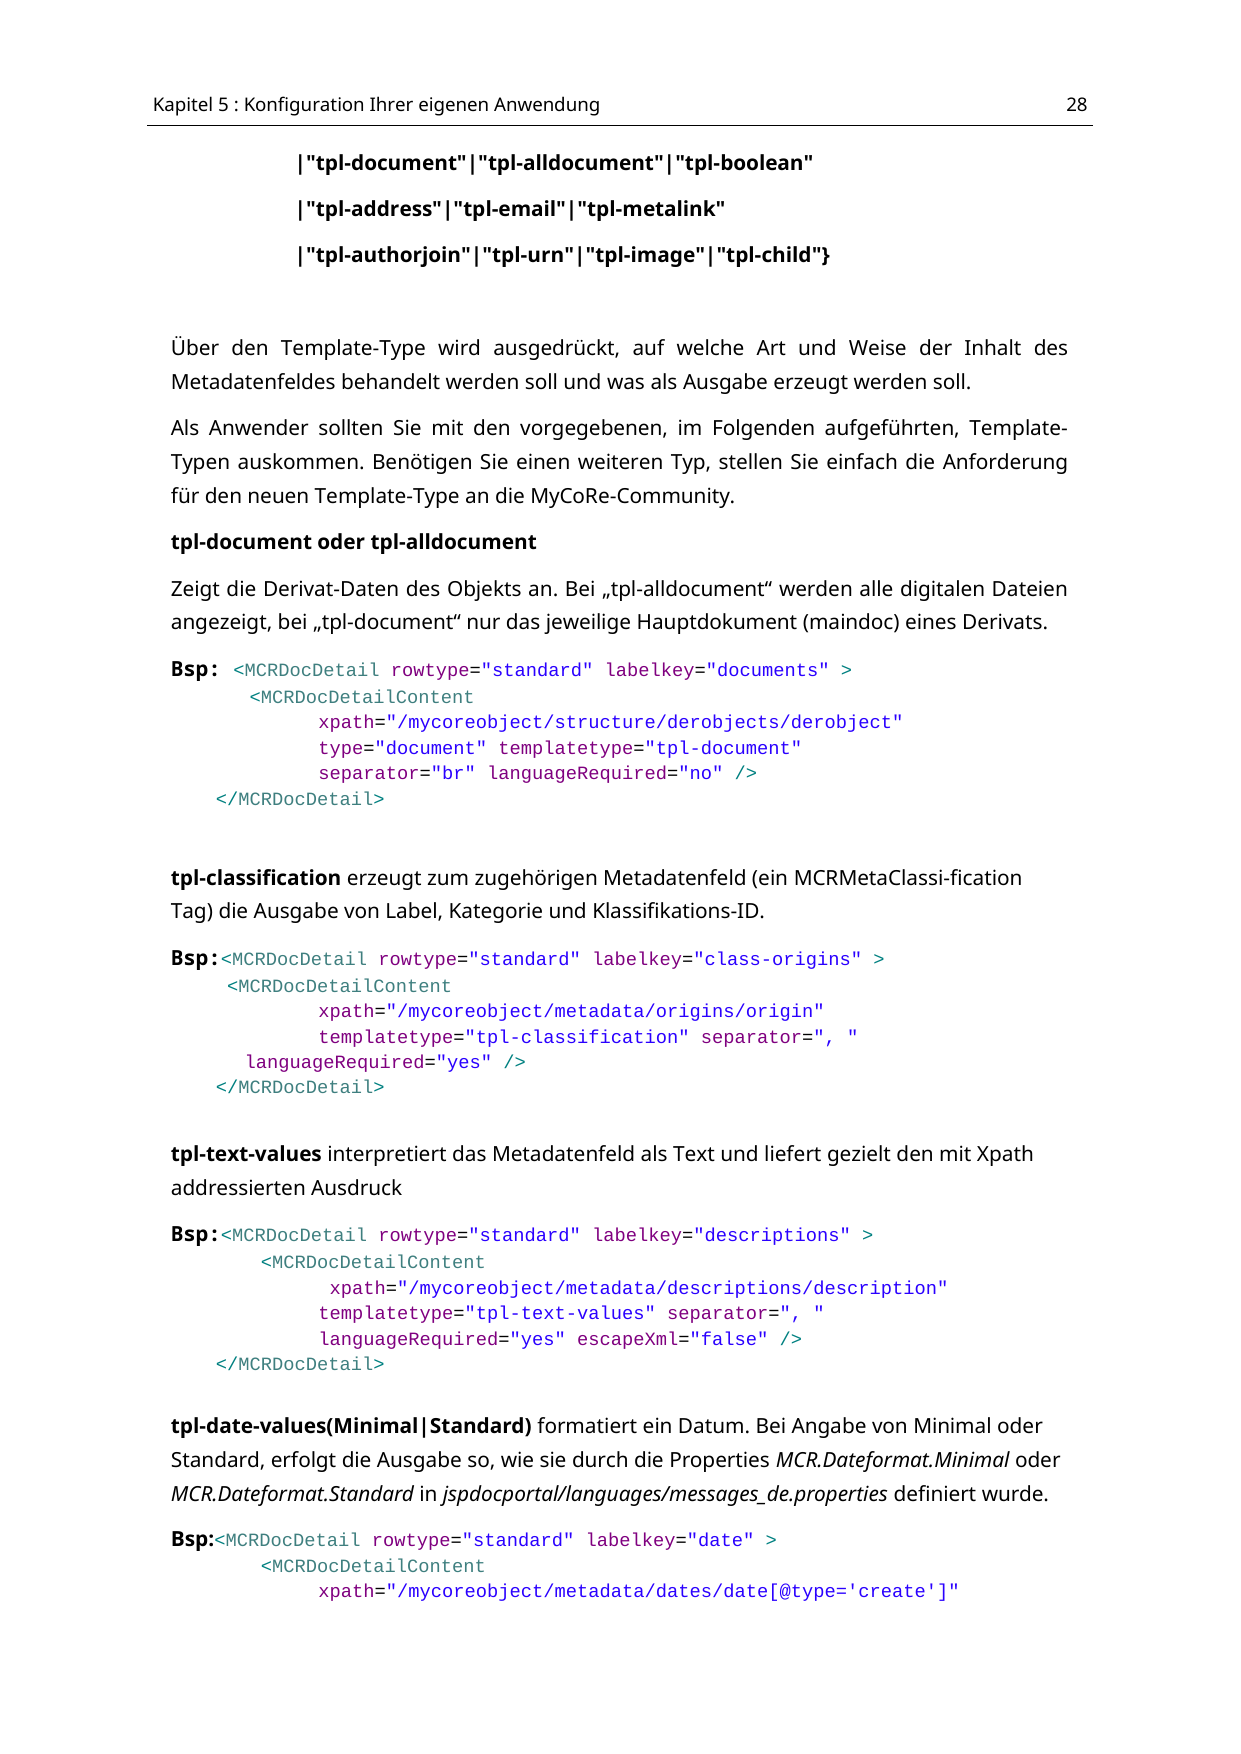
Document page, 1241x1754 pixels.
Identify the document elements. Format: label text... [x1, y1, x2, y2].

text <MCRDocDetailContent [171, 1253, 1069, 1274]
text |"tpl-authorjoin"|"tpl-urn"|"tpl-image"|"tpl-child"} [147, 240, 1069, 268]
text tpl-document oder tpl-alldocument [171, 527, 1069, 556]
text separator="br" languageRequired="no" /> [171, 764, 1069, 785]
text tpl-classification erzeugt zum zugehörigen Metadatenfeld (ein MCRMetaClassi-fication Tag) die Ausgabe von Label, Kategorie und Klassifikations-ID. [171, 863, 1069, 925]
text tpl-text-values interpretiert das Metadatenfeld als Text und liefert gezielt den mit Xpath addressierten Ausdruck [171, 1139, 1069, 1201]
text |"tpl-address"|"tpl-email"|"tpl-metalink" [147, 194, 1069, 222]
text Bsp:<MCRDocDetail rowtype="standard" labelkey="descriptions" > [171, 1219, 1069, 1247]
text |"tpl-document"|"tpl-alldocument"|"tpl-boolean" [147, 148, 1069, 176]
text Bsp: <MCRDocDetail rowtype="standard" labelkey="documents" > [171, 654, 1069, 682]
text <MCRDocDetailContent [171, 688, 1069, 709]
text templatetype="tpl-classification" separator=", " languageRequired="yes" /> [171, 1027, 1069, 1074]
text xpath="/mycoreobject/structure/derobjects/derobject" [171, 713, 1069, 734]
text <MCRDocDetailContent [171, 977, 1069, 998]
text Als Anwender sollten Sie mit den vorgegebenen, im Folgenden aufgeführten, Template-Typen auskommen. Benötigen Sie einen weiteren Typ, stellen Sie einfach die Anforderung für den neuen Template-Type an die MyCoRe-Community. [171, 413, 1069, 509]
text </MCRDocDetail> [171, 789, 1069, 811]
text Bsp:<MCRDocDetail rowtype="standard" labelkey="class-origins" > [171, 943, 1069, 971]
subtitle tpl-date-values(Minimal|Standard) formatiert ein Datum. Bei Angabe von Minimal oder Standard, erfolgt die Ausgabe so, wie sie durch die Properties MCR.Dateformat.Minimal oder MCR.Dateformat.Standard in jspdocportal/languages/messages_de.properties definiert wurde. [171, 1411, 1092, 1507]
text xpath="/mycoreobject/metadata/origins/origin" [171, 1002, 1069, 1023]
text </MCRDocDetail> [171, 1078, 1069, 1099]
text Bsp:<MCRDocDetail rowtype="standard" labelkey="date" > <MCRDocDetailContent xpath="/mycoreobject/metadata/dates/date[@type='create']" [171, 1524, 1069, 1603]
text xpath="/mycoreobject/metadata/descriptions/description" [171, 1278, 1069, 1300]
text languageRequired="yes" escapeXml="false" /> [171, 1329, 1069, 1351]
text Zeigt die Derivat-Daten des Objekts an. Bei „tpl-alldocument“ werden alle digitalen Dateien angezeigt, bei „tpl-document“ nur das jeweilige Hauptdokument (maindoc) eines Derivats. [171, 574, 1069, 636]
text templatetype="tpl-text-values" separator=", " [171, 1304, 1069, 1325]
text Über den Template-Type wird ausgedrückt, auf welche Art und Weise der Inhalt des Metadatenfeldes behandelt werden soll und was als Ausgabe erzeugt werden soll. [171, 333, 1069, 395]
text </MCRDocDetail> [171, 1355, 1069, 1376]
text type="document" templatetype="tpl-document" [171, 738, 1069, 760]
